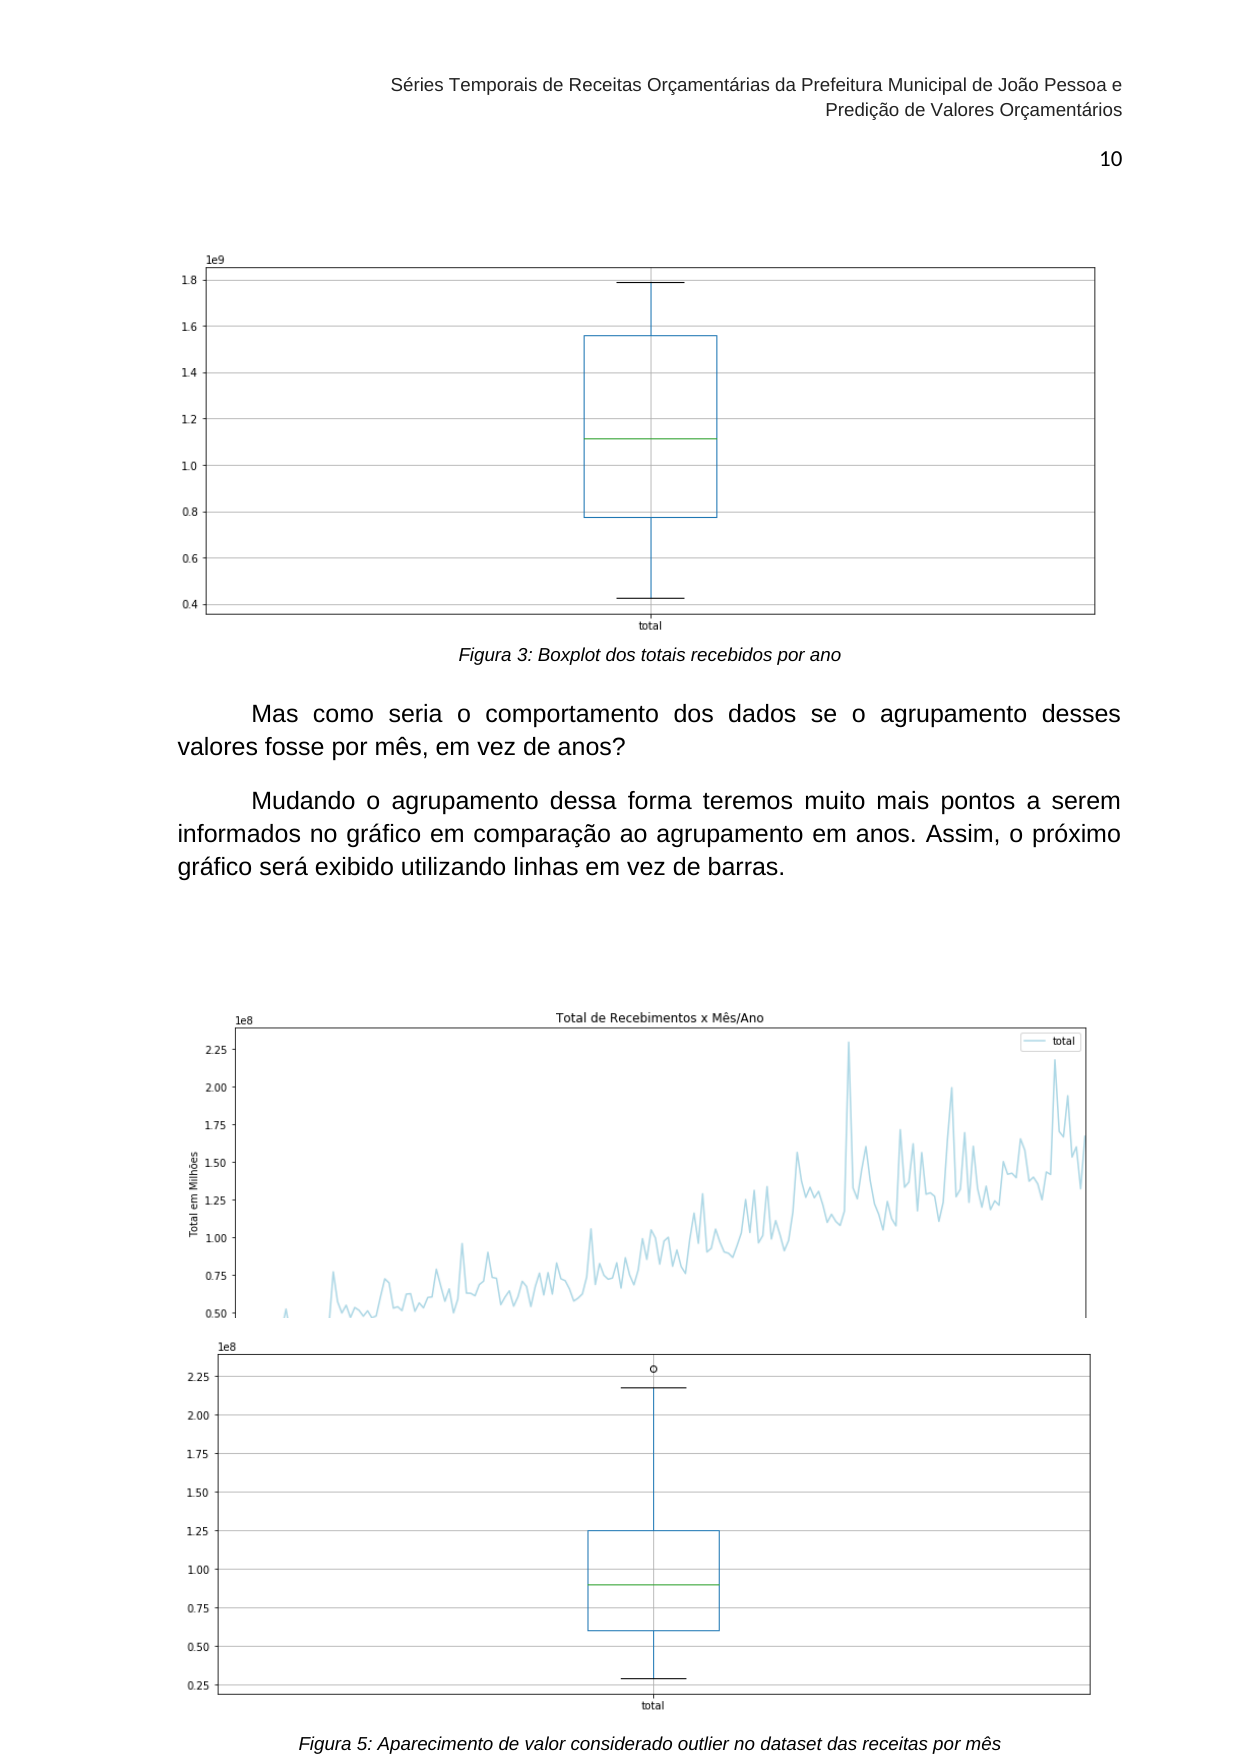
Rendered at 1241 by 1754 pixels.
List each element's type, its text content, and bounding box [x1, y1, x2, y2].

text [177, 989, 1122, 1001]
picture [177, 248, 1123, 635]
text [177, 1318, 1122, 1330]
text Mas como seria o comportamento dos dados se o agrupamento desses valores fosse por mês, em vez de anos? [177, 666, 1122, 761]
picture [177, 1001, 1123, 1723]
text Mudando o agrupamento dessa forma teremos muito mais pontos a serem informados no gráfico em comparação ao agrupamento em anos. Assim, o próximo gráfico será exibido utilizando linhas em vez de barras. [177, 786, 1122, 881]
text Figura 5: Aparecimento de valor considerado outlier no dataset das receitas por mês [177, 1723, 1122, 1754]
text [177, 225, 1122, 248]
text Figura 3: Boxplot dos totais recebidos por ano [177, 635, 1122, 666]
